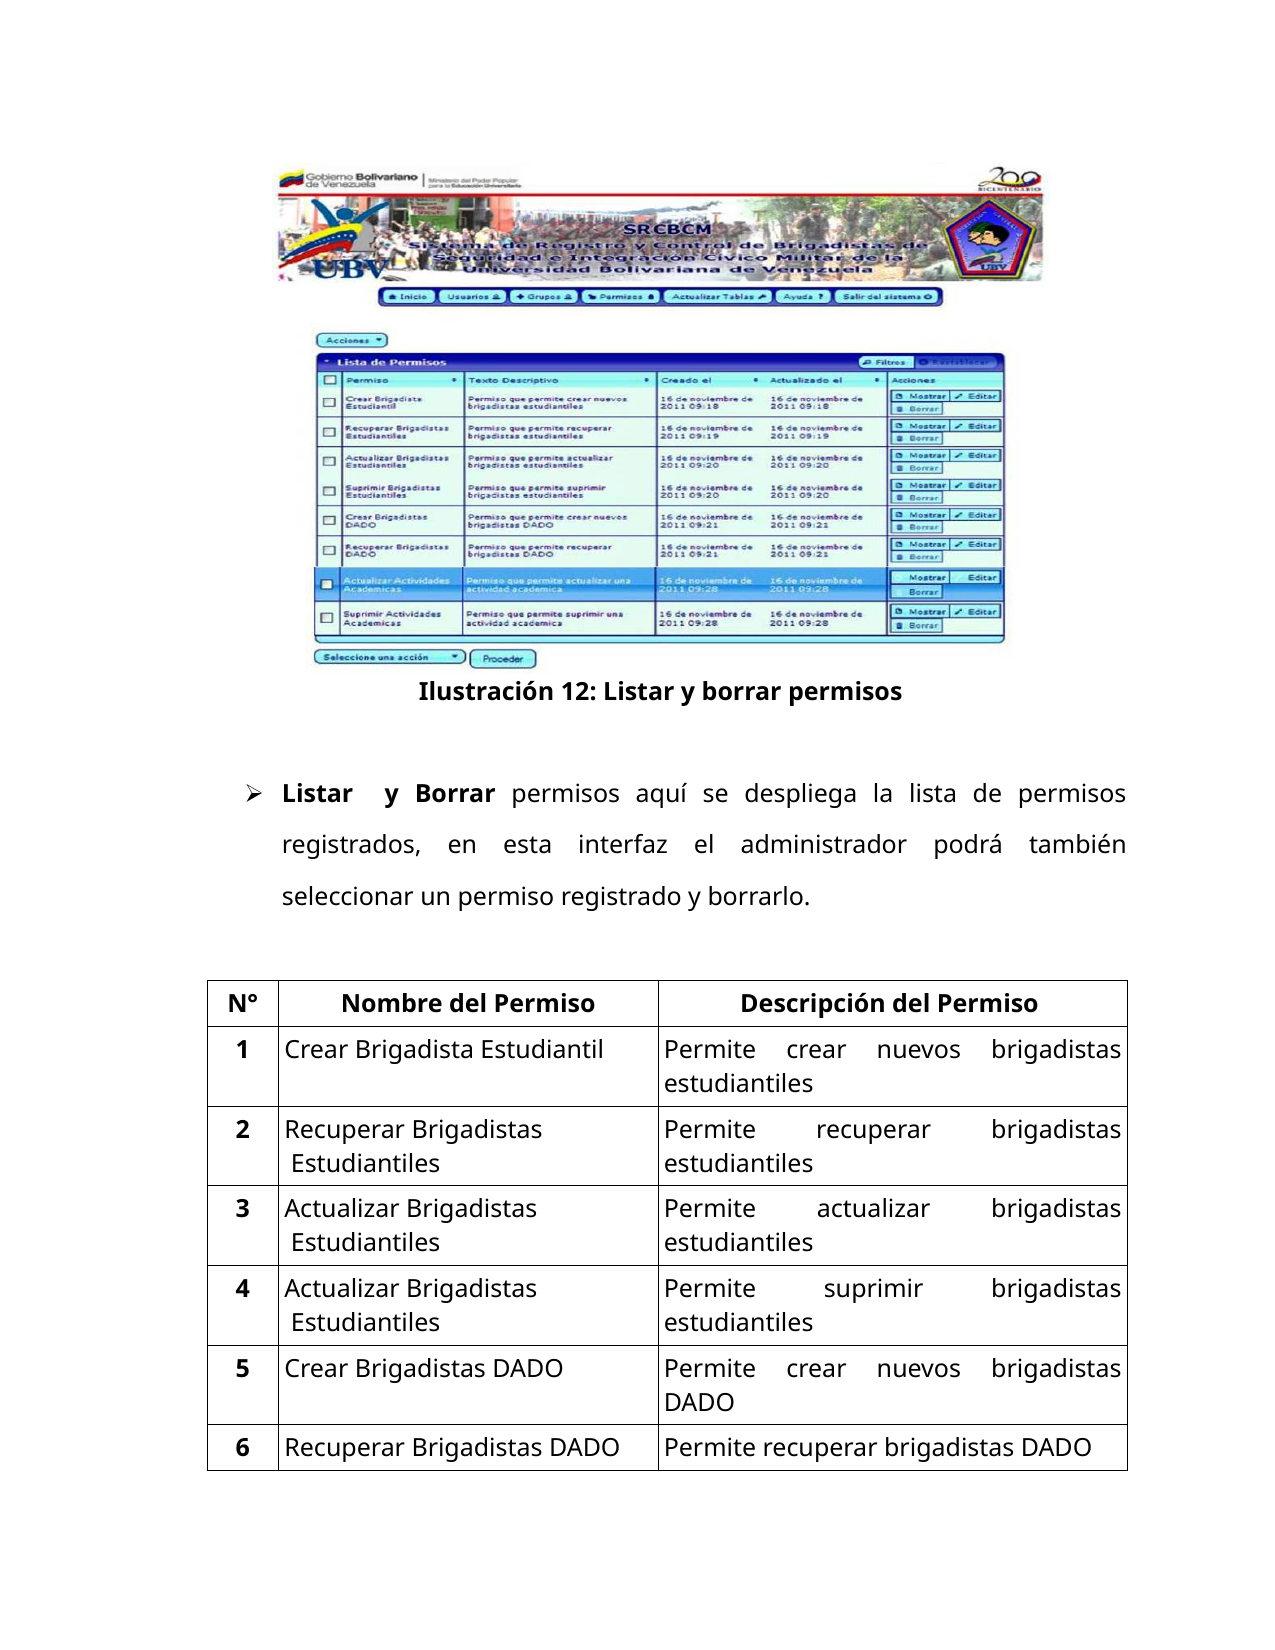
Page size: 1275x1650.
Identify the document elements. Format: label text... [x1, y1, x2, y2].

table_cell 1 [208, 1027, 278, 1106]
table_header Nombre del Permiso [279, 981, 658, 1026]
table_cell Permite actualizar brigadistas estudiantiles [659, 1186, 1127, 1265]
picture [271, 162, 1050, 674]
text Ilustración 12: Listar y borrar permisos [234, 174, 1087, 708]
table_cell 2 [208, 1107, 278, 1185]
table_cell Crear Brigadistas DADO [279, 1346, 658, 1424]
table_cell Actualizar Brigadistas Estudiantiles [279, 1186, 658, 1265]
list Listar y Borrar permisos aquí se despliega la lista de permisos registrados, en esta interfaz el administrador podrá también seleccionar un permiso registrado y borrarlo. [244, 776, 1127, 912]
table_cell Permite suprimir brigadistas estudiantiles [659, 1266, 1127, 1344]
table_cell Recuperar Brigadistas Estudiantiles [279, 1107, 658, 1185]
table_header Descripción del Permiso [659, 981, 1127, 1026]
table_cell Permite recuperar brigadistas estudiantiles [659, 1107, 1127, 1185]
table_cell Crear Brigadista Estudiantil [279, 1027, 658, 1106]
table_cell Actualizar Brigadistas Estudiantiles [279, 1266, 658, 1344]
table_cell Permite recuperar brigadistas DADO [659, 1425, 1127, 1470]
table_cell Recuperar Brigadistas DADO [279, 1425, 658, 1470]
table_cell Permite crear nuevos brigadistas DADO [659, 1346, 1127, 1424]
table_cell Permite crear nuevos brigadistas estudiantiles [659, 1027, 1127, 1106]
table_cell 3 [208, 1186, 278, 1265]
table_cell 6 [208, 1425, 278, 1470]
table_cell 5 [208, 1346, 278, 1424]
table_cell 4 [208, 1266, 278, 1344]
table_header N° [208, 981, 278, 1026]
